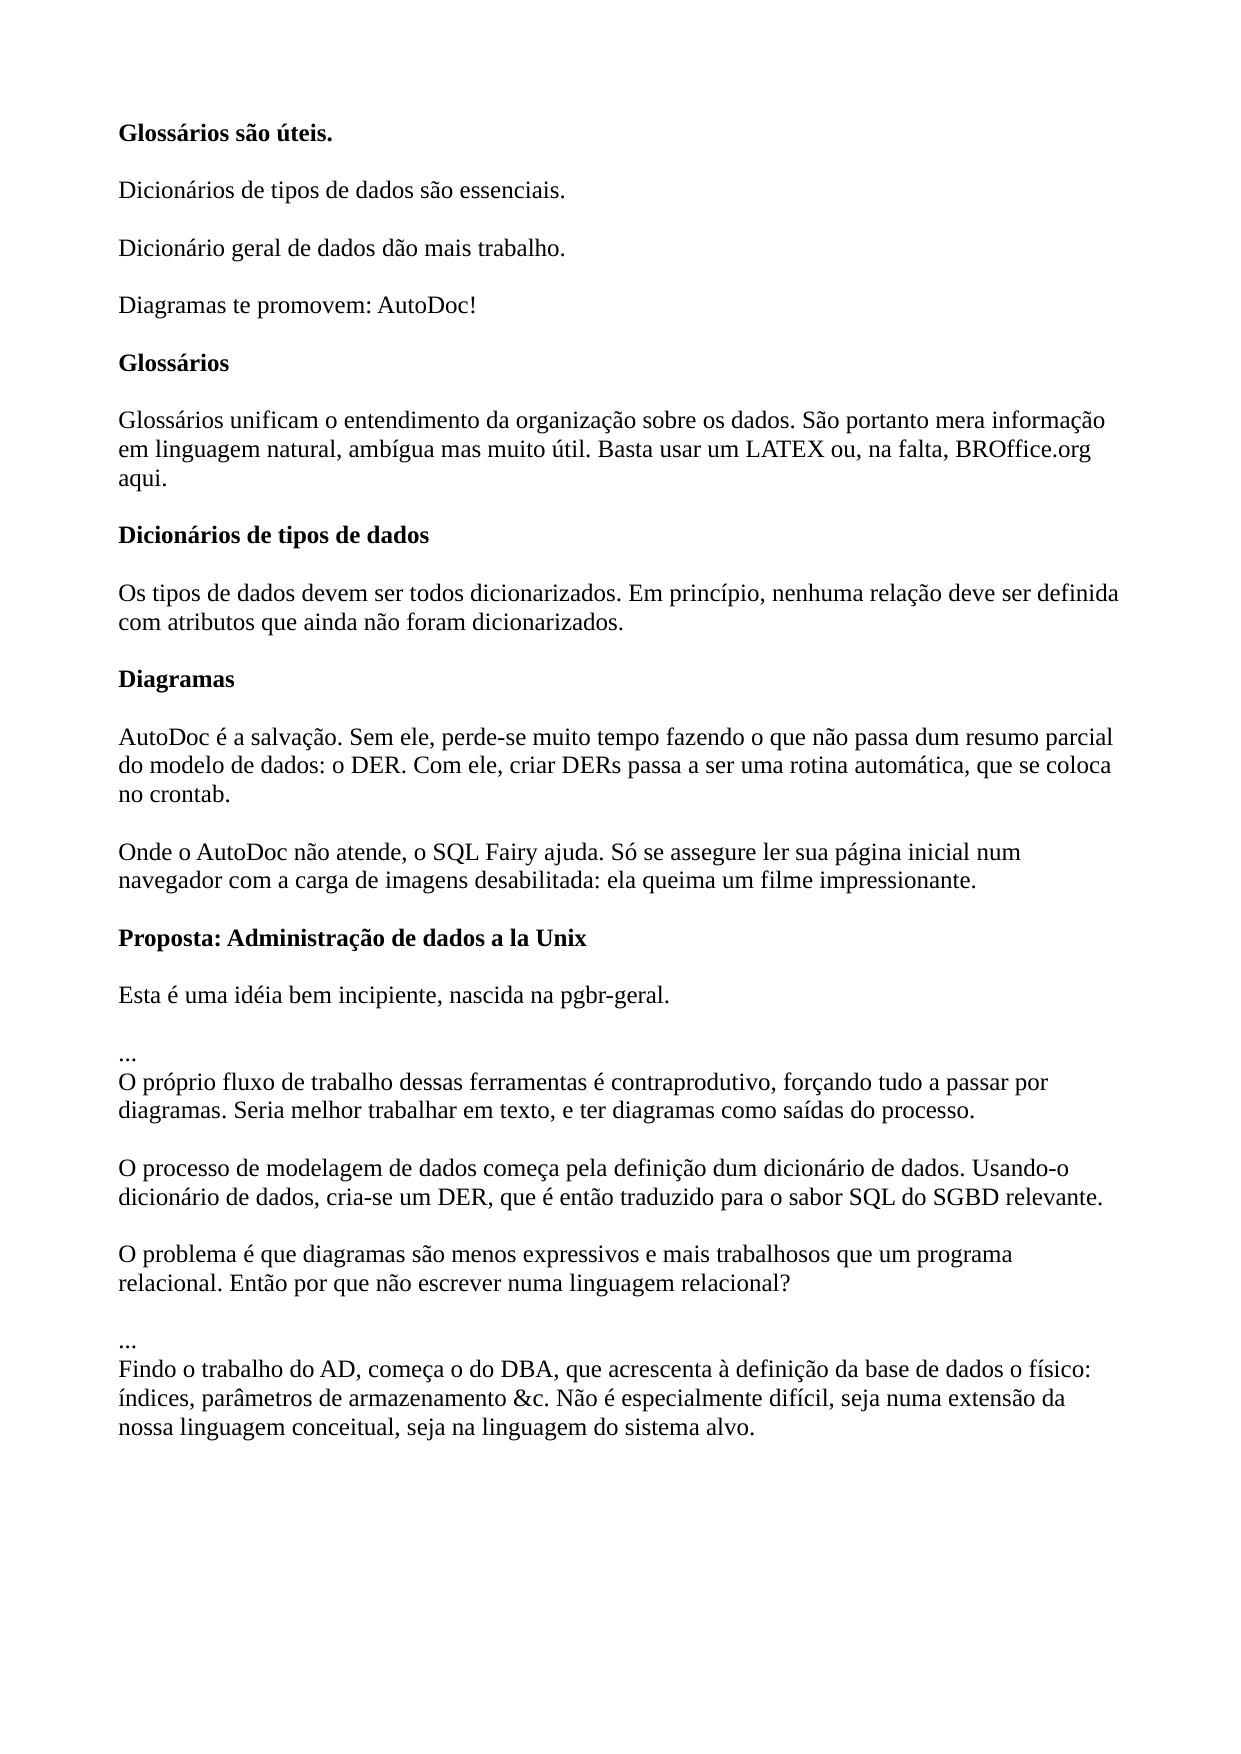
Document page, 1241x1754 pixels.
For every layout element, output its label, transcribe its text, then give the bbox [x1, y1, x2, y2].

text Dicionário geral de dados dão mais trabalho. [118, 233, 1122, 262]
text Esta é uma idéia bem incipiente, nascida na pgbr-geral. [118, 981, 1122, 1009]
text Dicionários de tipos de dados são essenciais. [118, 176, 1122, 204]
text Diagramas [118, 664, 1122, 693]
text Findo o trabalho do AD, começa o do DBA, que acrescenta à definição da base de dados o físico: índices, parâmetros de armazenamento &c. Não é especialmente difícil, seja numa extensão da nossa linguagem conceitual, seja na linguagem do sistema alvo. [118, 1354, 1122, 1441]
text Glossários unificam o entendimento da organização sobre os dados. São portanto mera informação em linguagem natural, ambígua mas muito útil. Basta usar um LATEX ou, na falta, BROffice.org aqui. [118, 406, 1122, 492]
text Glossários são úteis. [118, 118, 1122, 147]
text Proposta: Administração de dados a la Unix [118, 923, 1122, 952]
text O processo de modelagem de dados começa pela definição dum dicionário de dados. Usando-o dicionário de dados, cria-se um DER, que é então traduzido para o sabor SQL do SGBD relevante. [118, 1153, 1122, 1211]
text Diagramas te promovem: AutoDoc! [118, 291, 1122, 319]
text O problema é que diagramas são menos expressivos e mais trabalhosos que um programa relacional. Então por que não escrever numa linguagem relacional? [118, 1239, 1122, 1297]
text Onde o AutoDoc não atende, o SQL Fairy ajuda. Só se assegure ler sua página inicial num navegador com a carga de imagens desabilitada: ela queima um filme impressionante. [118, 837, 1122, 894]
text Dicionários de tipos de dados [118, 521, 1122, 549]
text AutoDoc é a salvação. Sem ele, perde-se muito tempo fazendo o que não passa dum resumo parcial do modelo de dados: o DER. Com ele, criar DERs passa a ser uma rotina automática, que se coloca no crontab. [118, 722, 1122, 808]
text ... [118, 1326, 1122, 1354]
text O próprio fluxo de trabalho dessas ferramentas é contraprodutivo, forçando tudo a passar por diagramas. Seria melhor trabalhar em texto, e ter diagramas como saídas do processo. [118, 1067, 1122, 1124]
text Glossários [118, 348, 1122, 377]
text Os tipos de dados devem ser todos dicionarizados. Em princípio, nenhuma relação deve ser definida com atributos que ainda não foram dicionarizados. [118, 578, 1122, 636]
text ... [118, 1038, 1122, 1067]
